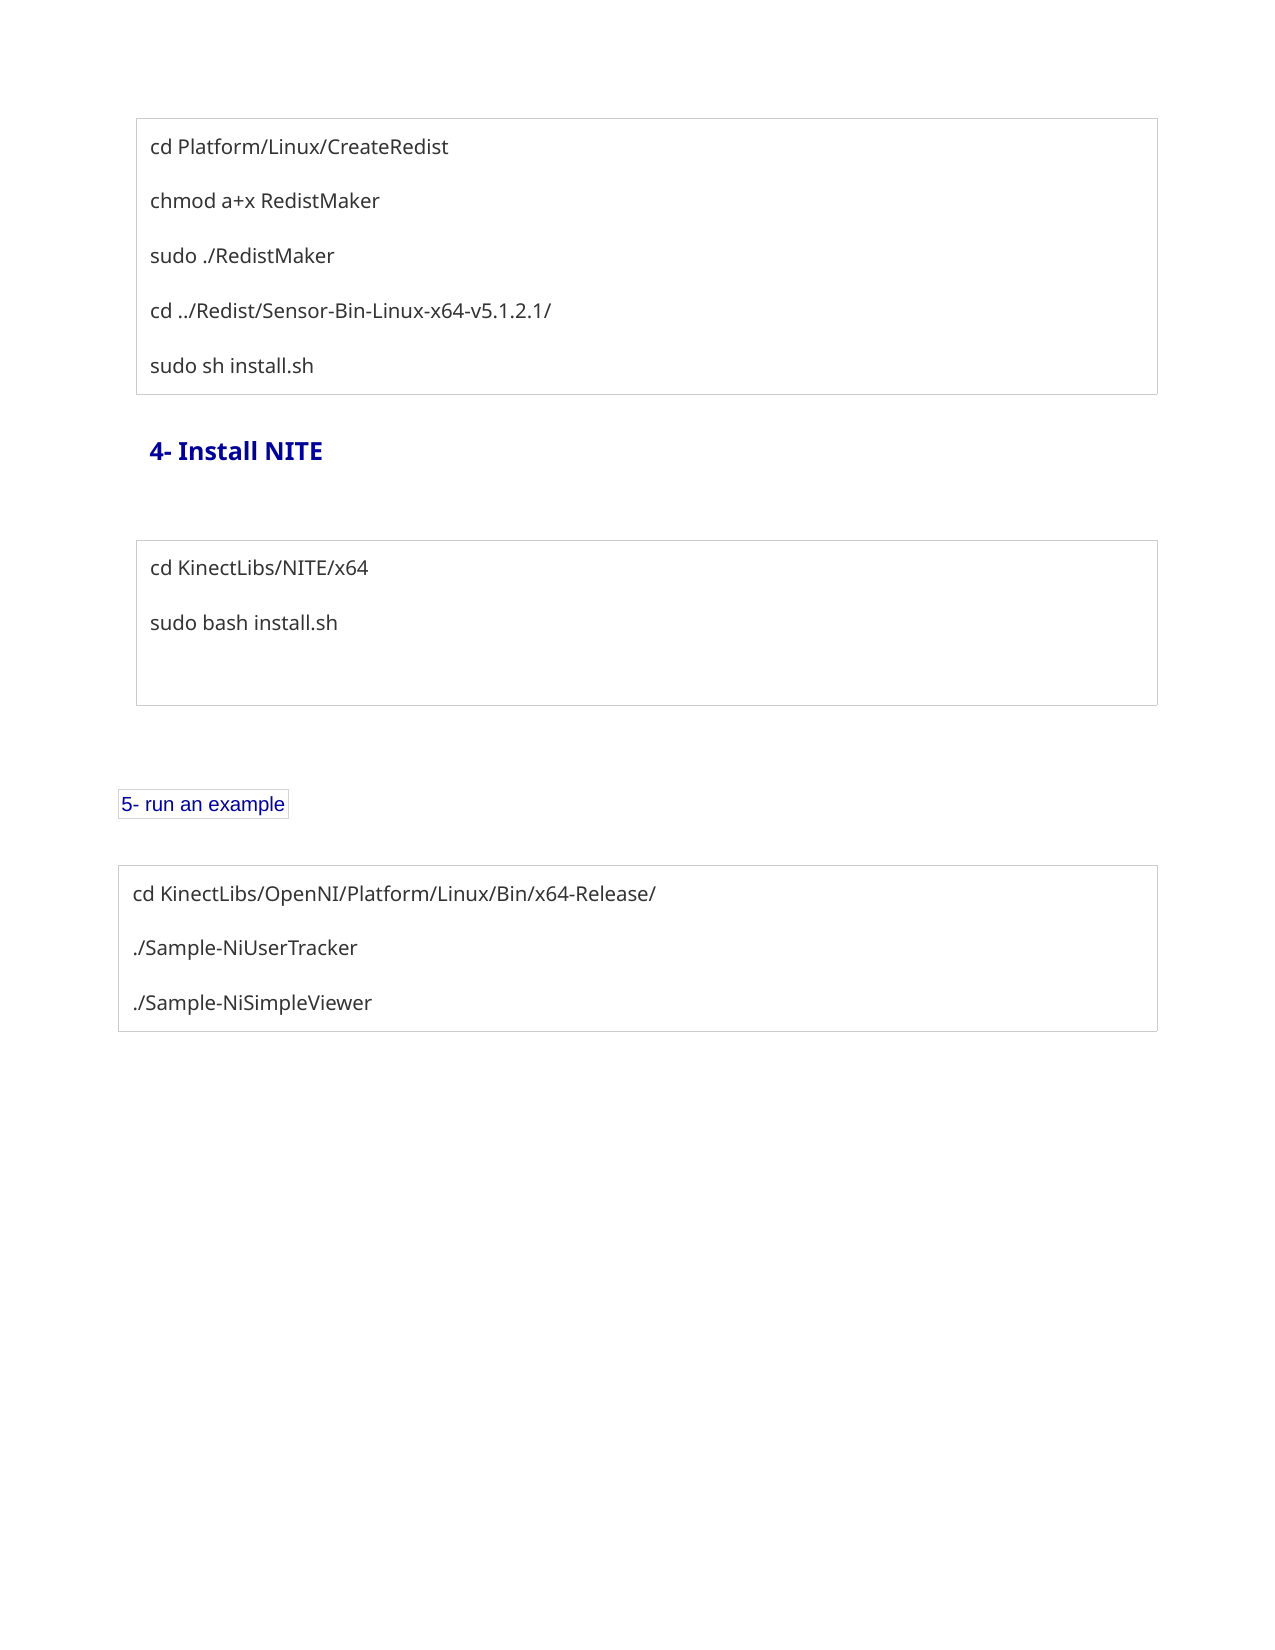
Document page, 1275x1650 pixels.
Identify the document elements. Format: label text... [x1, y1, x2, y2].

text ./Sample-NiUserTracker [119, 920, 1157, 962]
text cd KinectLibs/OpenNI/Platform/Linux/Bin/x64-Release/ [119, 866, 1157, 907]
text 5- run an example [119, 790, 288, 818]
text [289, 789, 1157, 818]
text ./Sample-NiSimpleViewer [119, 975, 1157, 1031]
text chmod a+x RedistMaker [137, 173, 1157, 215]
text cd Platform/Linux/CreateRedist [137, 119, 1157, 160]
text cd KinectLibs/NITE/x64 [137, 541, 1157, 581]
text sudo sh install.sh [137, 338, 1157, 394]
text sudo bash install.sh [137, 594, 1157, 636]
text cd ../Redist/Sensor-Bin-Linux-x64-v5.1.2.1/ [137, 283, 1157, 325]
text sudo ./RedistMaker [137, 228, 1157, 270]
subtitle 4- Install NITE [149, 433, 1157, 467]
